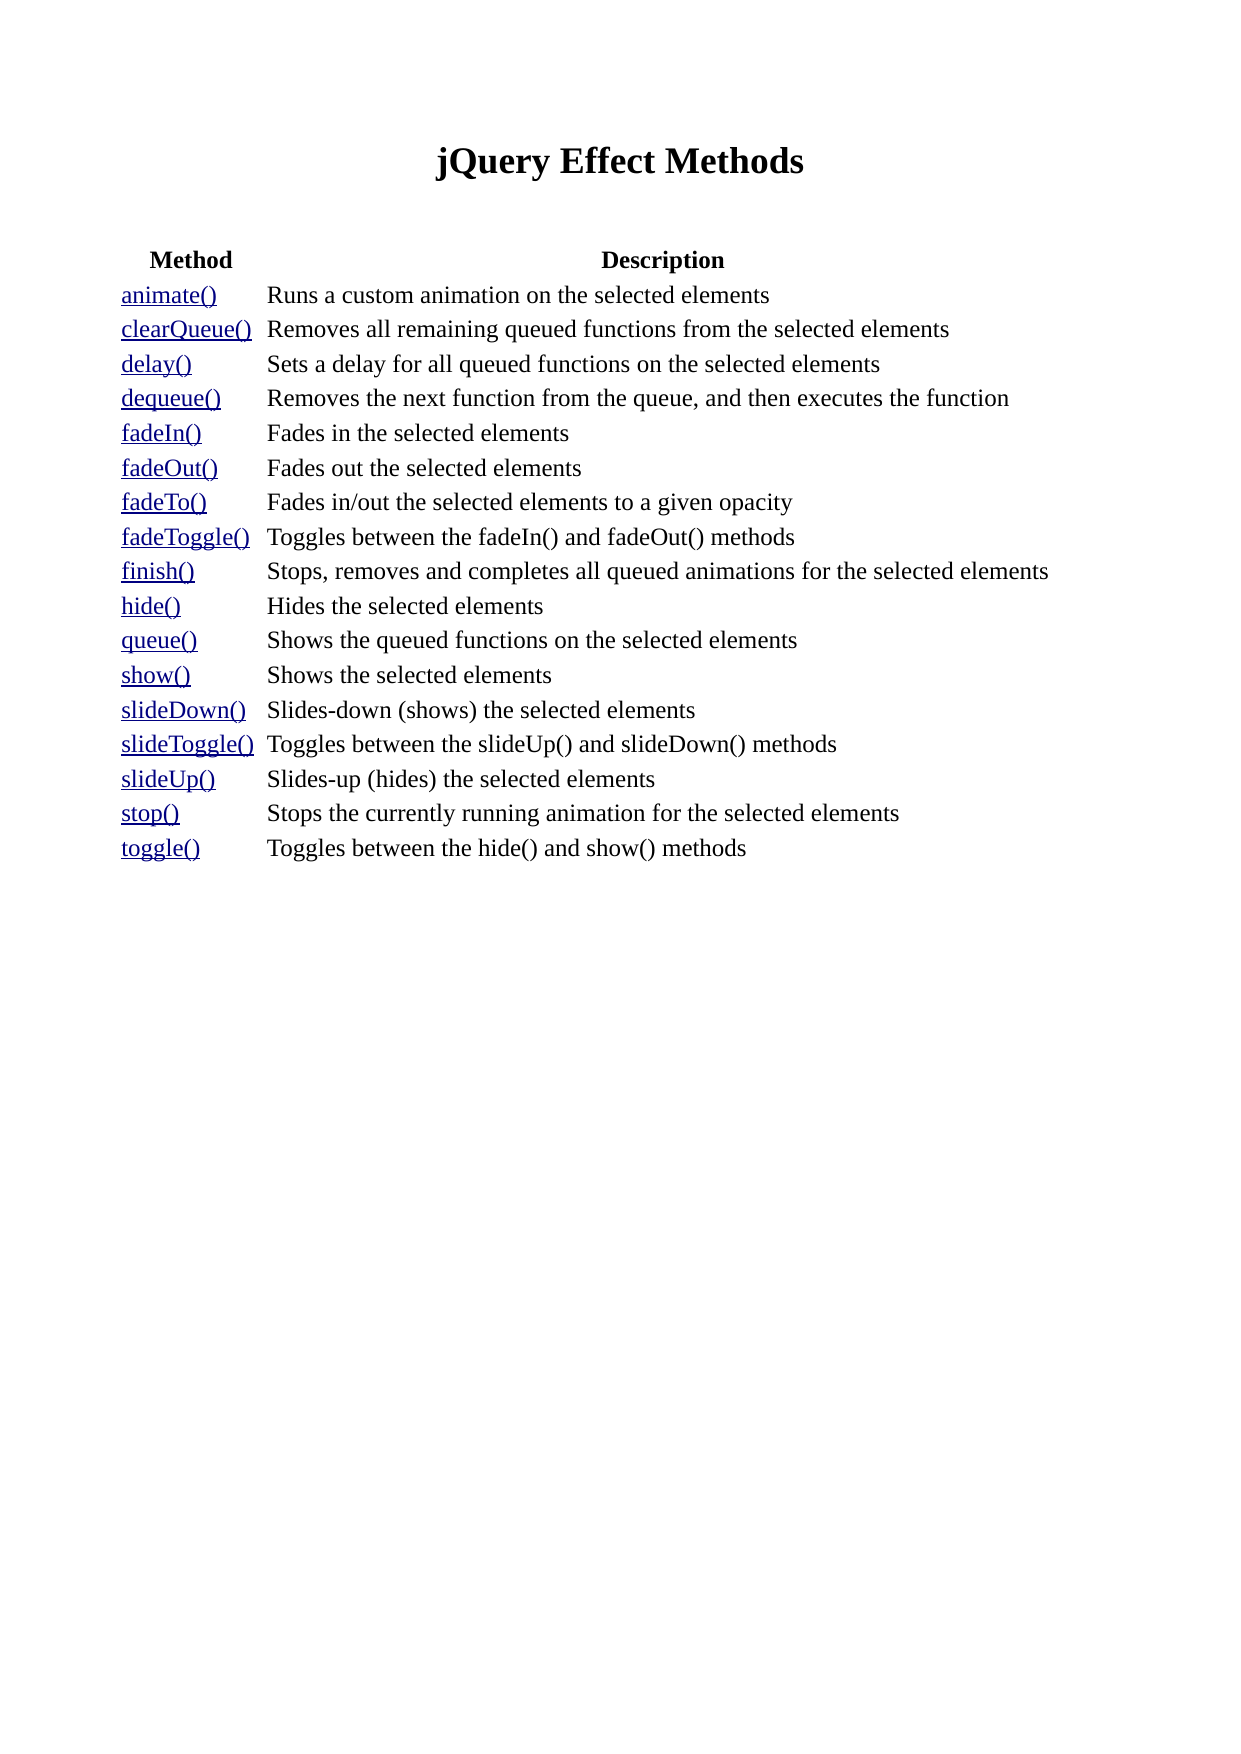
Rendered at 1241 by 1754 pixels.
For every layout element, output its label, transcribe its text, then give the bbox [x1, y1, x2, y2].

subtitle jQuery Effect Methods [118, 139, 1122, 182]
table_cell stop() [118, 796, 264, 830]
table_header Description [264, 242, 1062, 277]
table_cell Shows the selected elements [264, 657, 1062, 692]
table_cell Slides-up (hides) the selected elements [264, 761, 1062, 796]
table_cell fadeTo() [118, 484, 264, 519]
table_cell Fades in/out the selected elements to a given opacity [264, 484, 1062, 519]
table_cell fadeToggle() [118, 519, 264, 553]
table_cell slideToggle() [118, 726, 264, 761]
table_cell queue() [118, 623, 264, 657]
table_cell delay() [118, 346, 264, 381]
table_cell Toggles between the hide() and show() methods [264, 830, 1062, 865]
table_cell Hides the selected elements [264, 588, 1062, 623]
table_cell show() [118, 657, 264, 692]
table_cell Shows the queued functions on the selected elements [264, 623, 1062, 657]
table_cell Runs a custom animation on the selected elements [264, 277, 1062, 311]
table_cell dequeue() [118, 381, 264, 415]
table_header Method [118, 242, 264, 277]
table_cell fadeIn() [118, 415, 264, 450]
table_cell Sets a delay for all queued functions on the selected elements [264, 346, 1062, 381]
table_cell slideDown() [118, 692, 264, 726]
table_cell Toggles between the slideUp() and slideDown() methods [264, 726, 1062, 761]
table_cell slideUp() [118, 761, 264, 796]
table_cell Stops, removes and completes all queued animations for the selected elements [264, 554, 1062, 588]
table_cell toggle() [118, 830, 264, 865]
table_cell Removes the next function from the queue, and then executes the function [264, 381, 1062, 415]
table_cell animate() [118, 277, 264, 311]
table_cell Stops the currently running animation for the selected elements [264, 796, 1062, 830]
table_cell Toggles between the fadeIn() and fadeOut() methods [264, 519, 1062, 553]
table_cell clearQueue() [118, 311, 264, 346]
table_cell finish() [118, 554, 264, 588]
table_cell Fades in the selected elements [264, 415, 1062, 450]
table_cell hide() [118, 588, 264, 623]
table_cell fadeOut() [118, 450, 264, 484]
table_cell Slides-down (shows) the selected elements [264, 692, 1062, 726]
table_cell Removes all remaining queued functions from the selected elements [264, 311, 1062, 346]
table_cell Fades out the selected elements [264, 450, 1062, 484]
